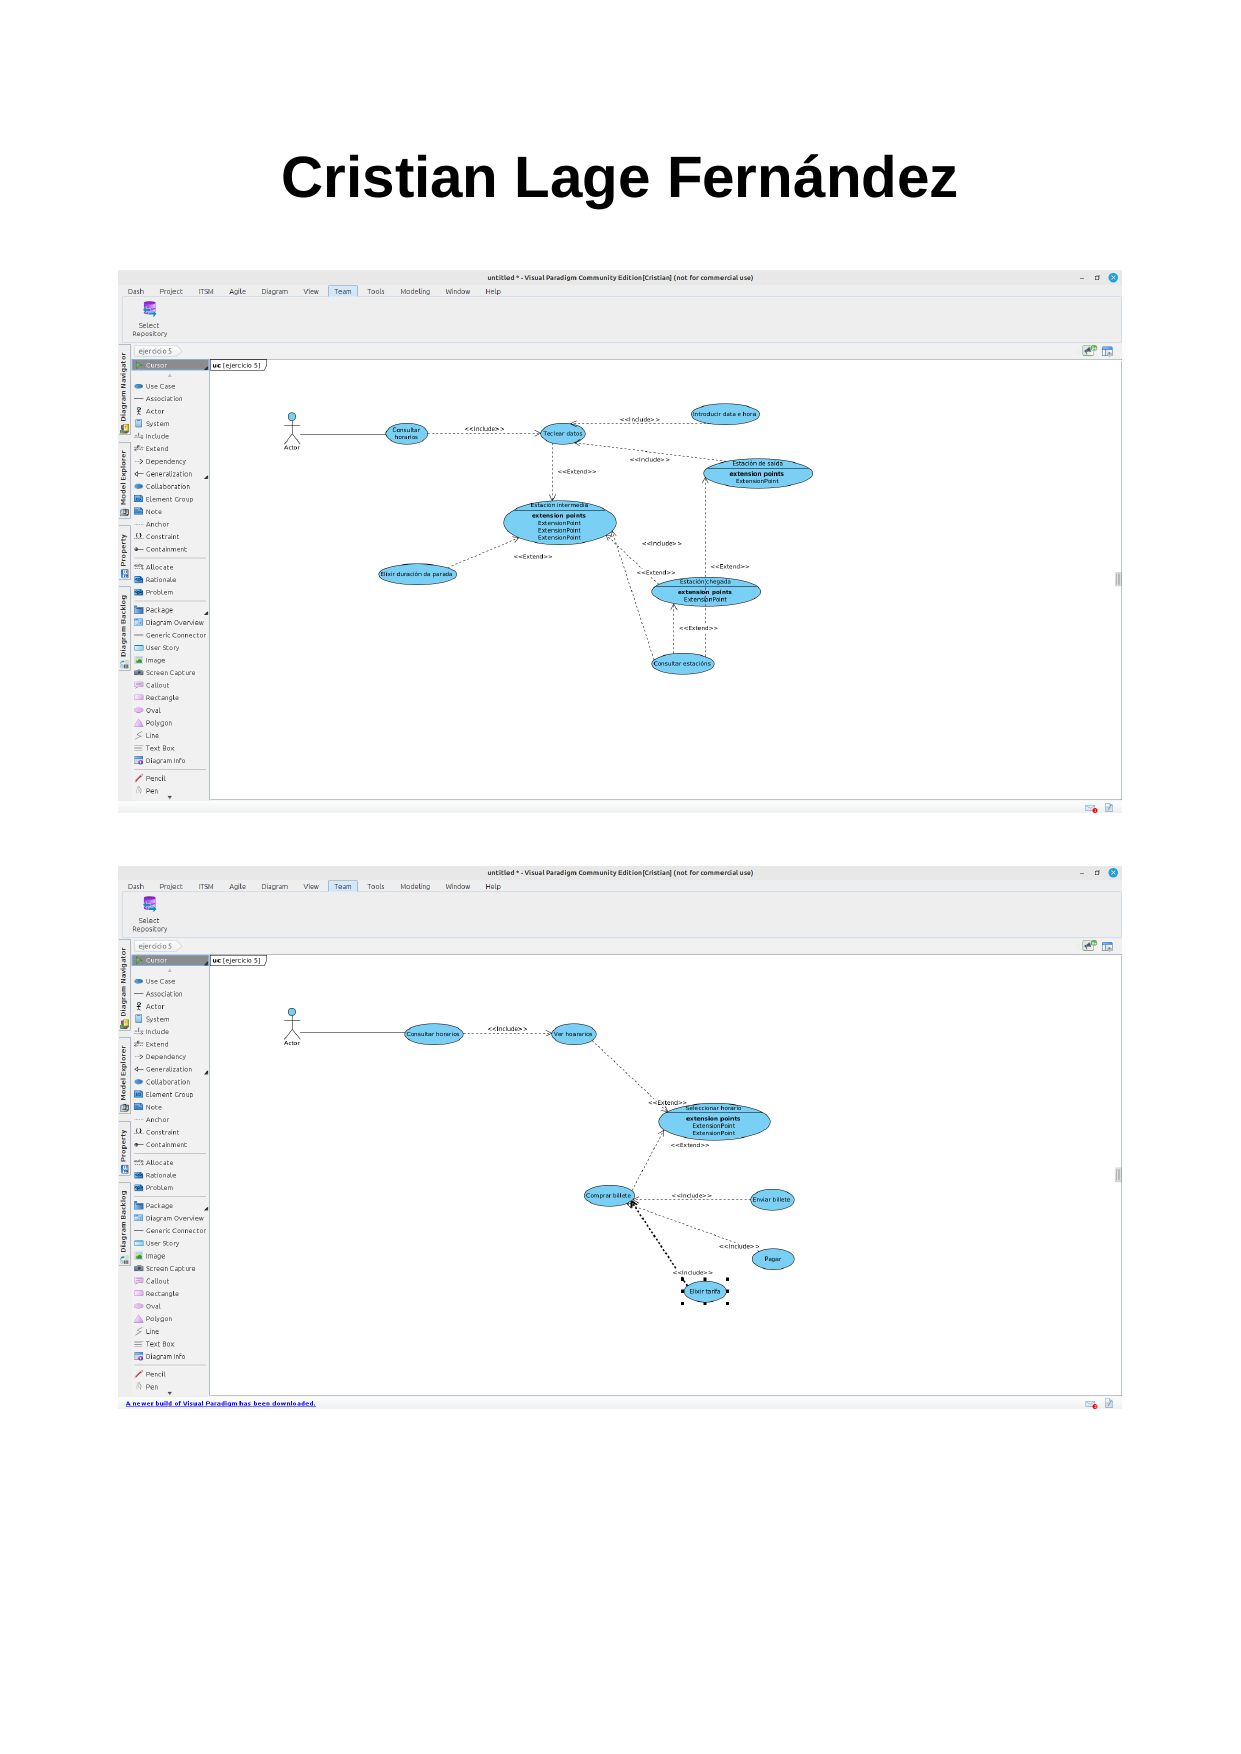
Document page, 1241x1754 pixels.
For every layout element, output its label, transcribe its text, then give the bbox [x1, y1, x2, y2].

picture [118, 270, 1123, 814]
picture [118, 866, 1123, 1410]
title Cristian Lage Fernández [118, 143, 1122, 210]
